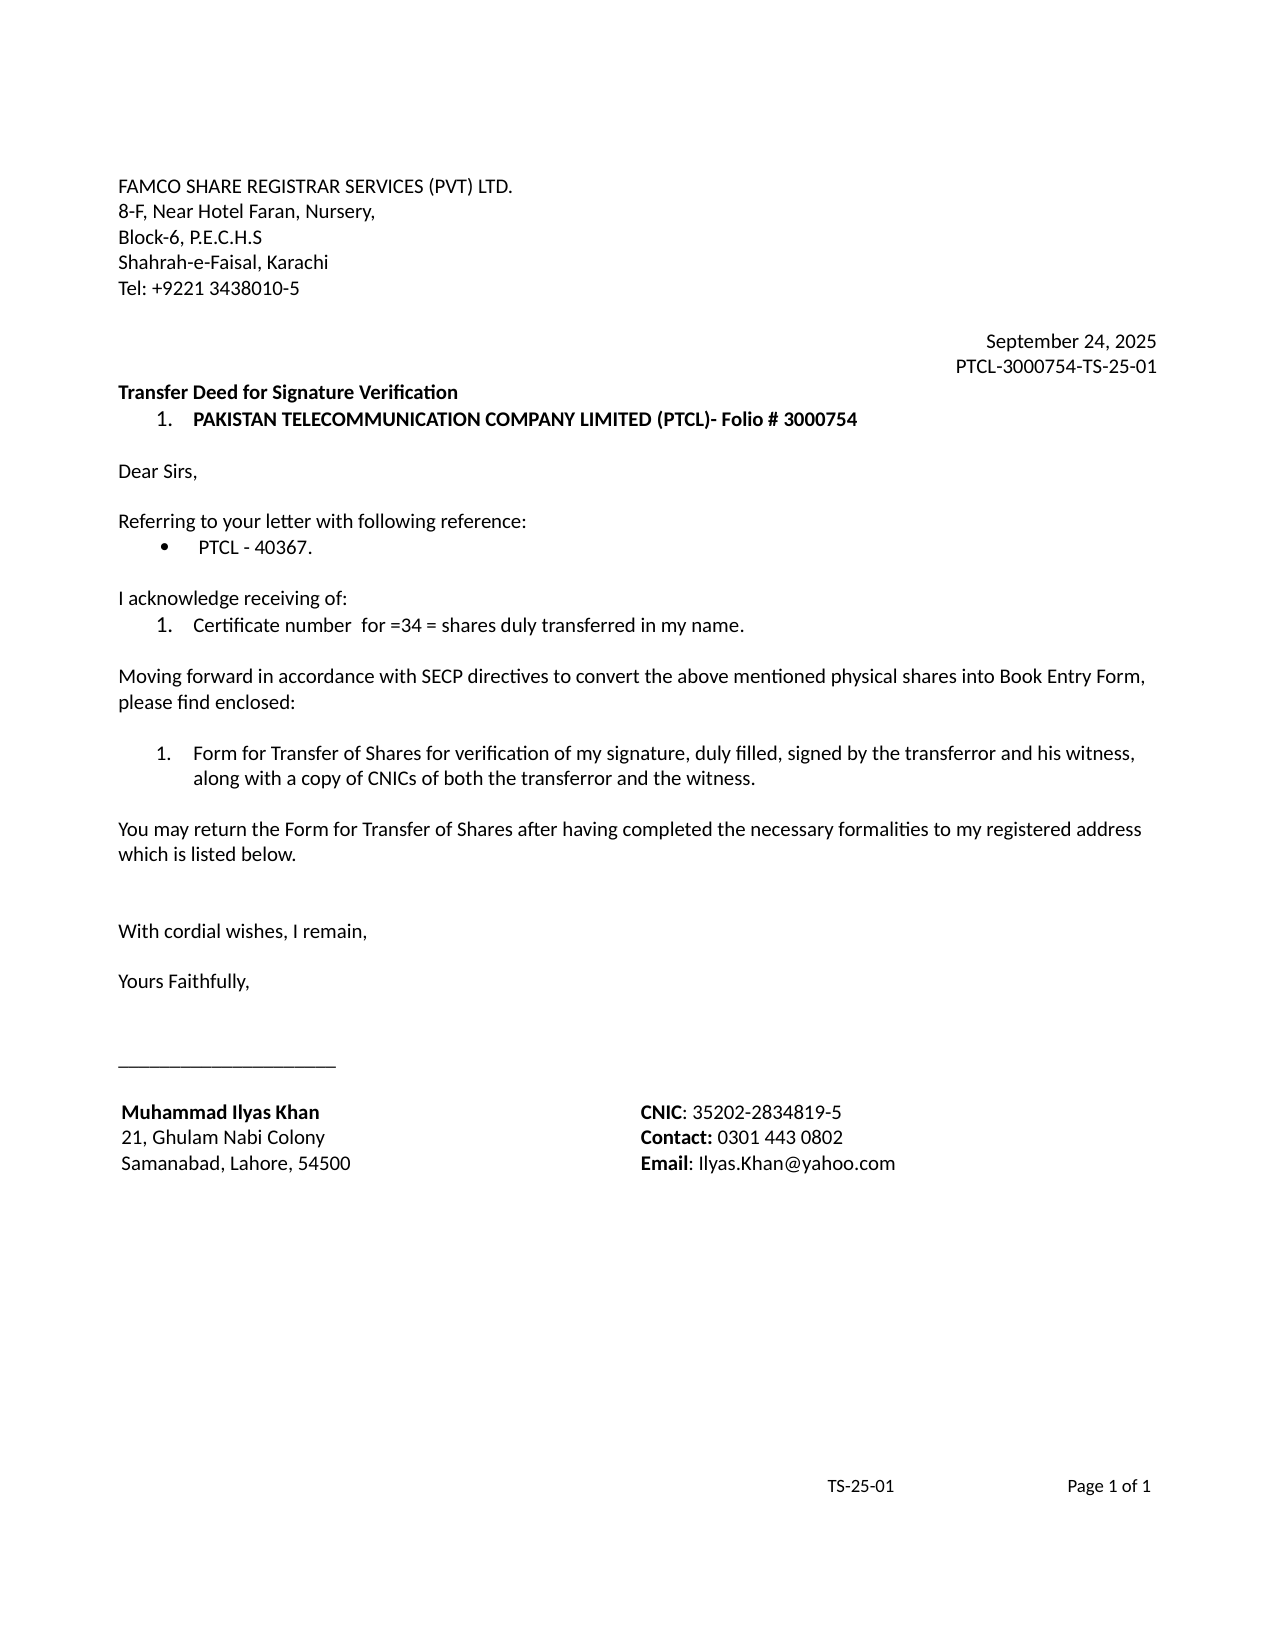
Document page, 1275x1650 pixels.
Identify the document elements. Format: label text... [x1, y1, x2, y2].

text Block-6, P.E.C.H.S [118, 224, 1157, 249]
text Moving forward in accordance with SECP directives to convert the above mentioned physical shares into Book Entry Form, please find enclosed: [118, 664, 1157, 714]
text FAMCO SHARE REGISTRAR SERVICES (PVT) LTD. [118, 173, 1157, 198]
text I acknowledge receiving of: [118, 585, 1157, 610]
text Shahrah-e-Faisal, Karachi [118, 249, 1157, 275]
text Referring to your letter with following reference: [118, 509, 1157, 534]
list PTCL - 40367. [161, 534, 1157, 559]
text You may return the Form for Transfer of Shares after having completed the necessary formalities to my registered address which is listed below. [118, 816, 1157, 867]
text Yours Faithfully, [118, 969, 1157, 994]
table_header CNIC: 35202-2834819-5 Contact: 0301 443 0802 Email: Ilyas.Khan@yahoo.com [638, 1070, 1157, 1178]
list Form for Transfer of Shares for verification of my signature, duly filled, signed by the transferror and his witness, along with a copy of CNICs of both the transferror and the witness. [156, 740, 1157, 791]
text Dear Sirs, [118, 458, 1157, 483]
text PTCL-3000754-TS-25-01 [118, 353, 1157, 379]
list PAKISTAN TELECOMMUNICATION COMPANY LIMITED (PTCL)- Folio # 3000754 [156, 404, 1157, 432]
text With cordial wishes, I remain, [118, 918, 1157, 943]
text Transfer Deed for Signature Verification [118, 379, 1157, 404]
list Certificate number for =34 = shares duly transferred in my name. [156, 610, 1157, 638]
text September 24, 2025 [118, 328, 1157, 353]
text 8-F, Near Hotel Faran, Nursery, [118, 198, 1157, 224]
text _____________________ [118, 1045, 1157, 1070]
text Tel: +9221 3438010-5 [118, 275, 1157, 300]
table_header Muhammad Ilyas Khan 21, Ghulam Nabi Colony Samanabad, Lahore, 54500 [118, 1070, 637, 1178]
